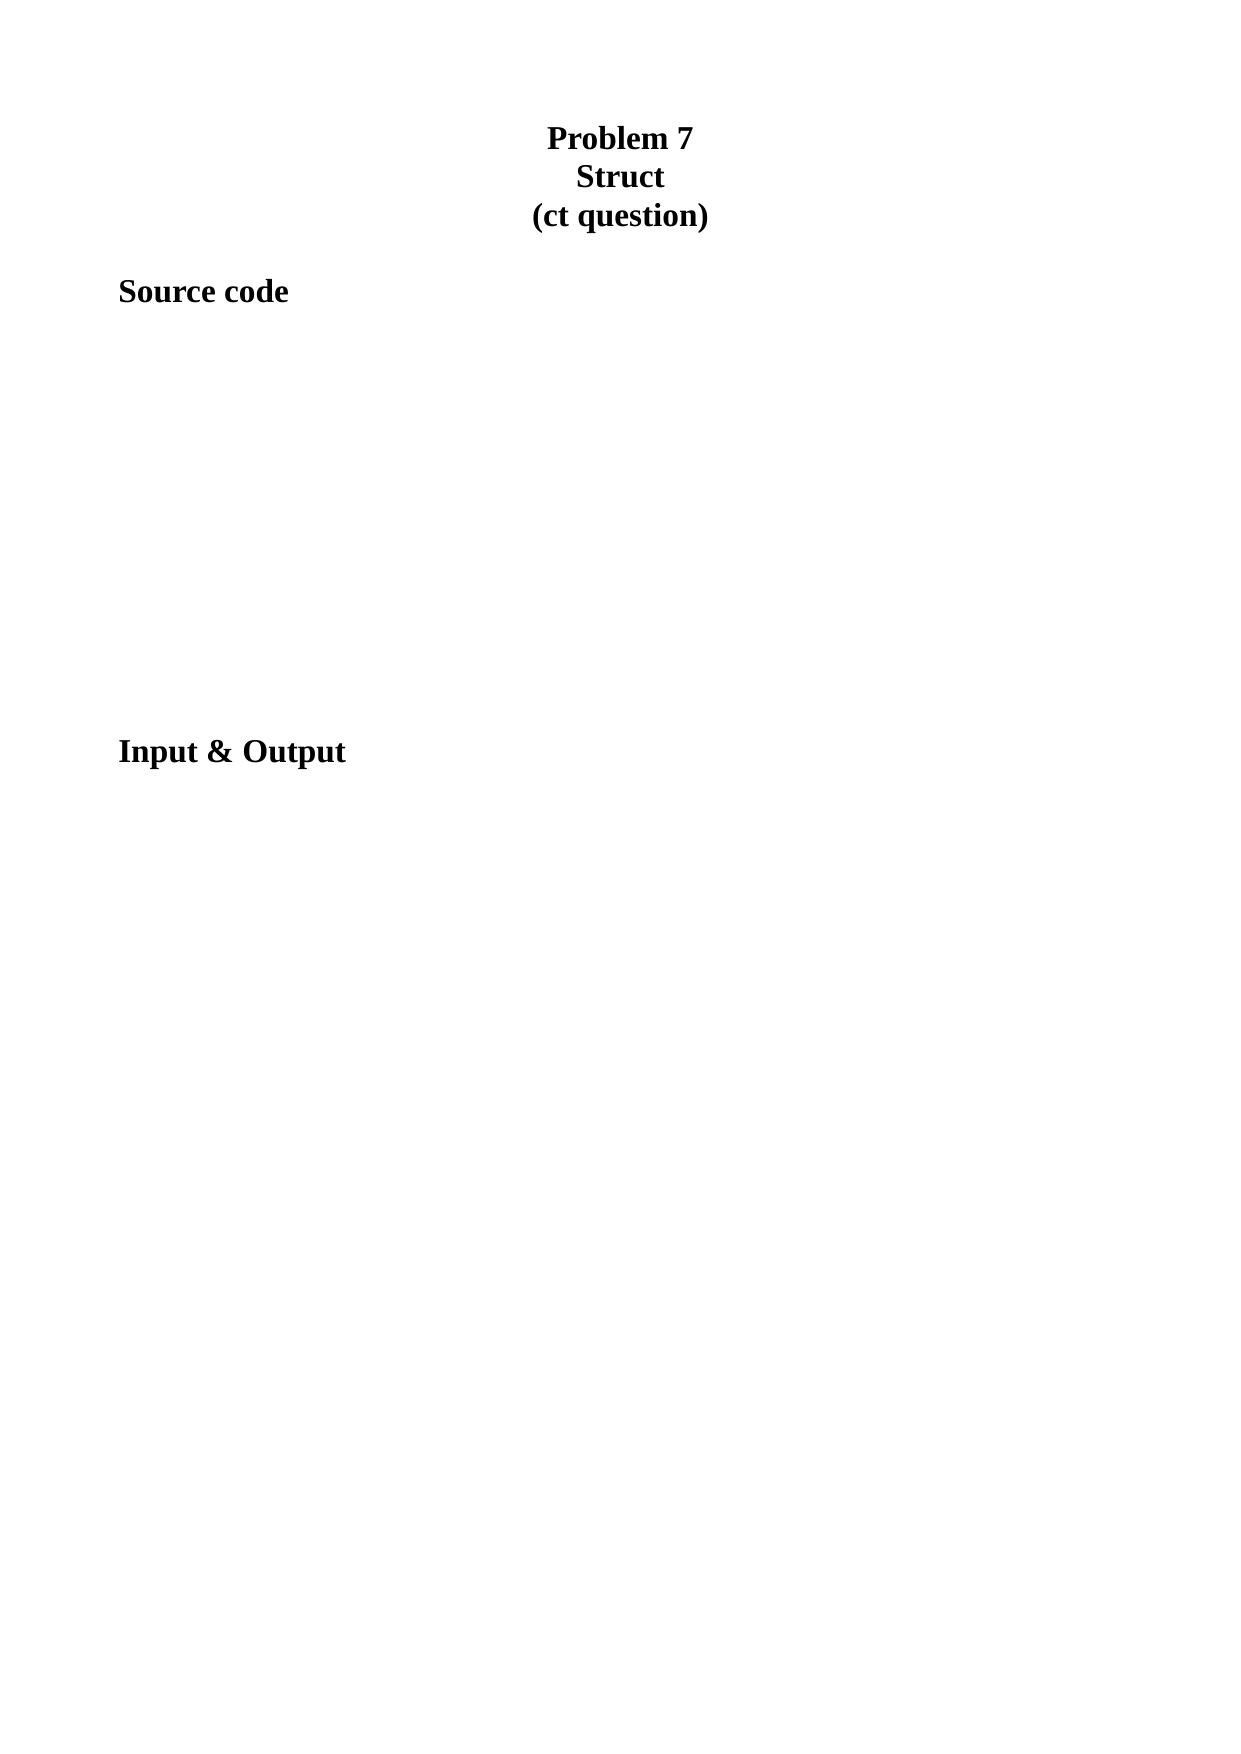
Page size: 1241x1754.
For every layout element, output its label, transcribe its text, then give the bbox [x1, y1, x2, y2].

text Problem 7 [118, 118, 1122, 156]
text Source code [118, 271, 1122, 310]
text Struct [118, 156, 1122, 195]
text Input & Output [118, 655, 1122, 770]
text (ct question) [118, 195, 1122, 233]
